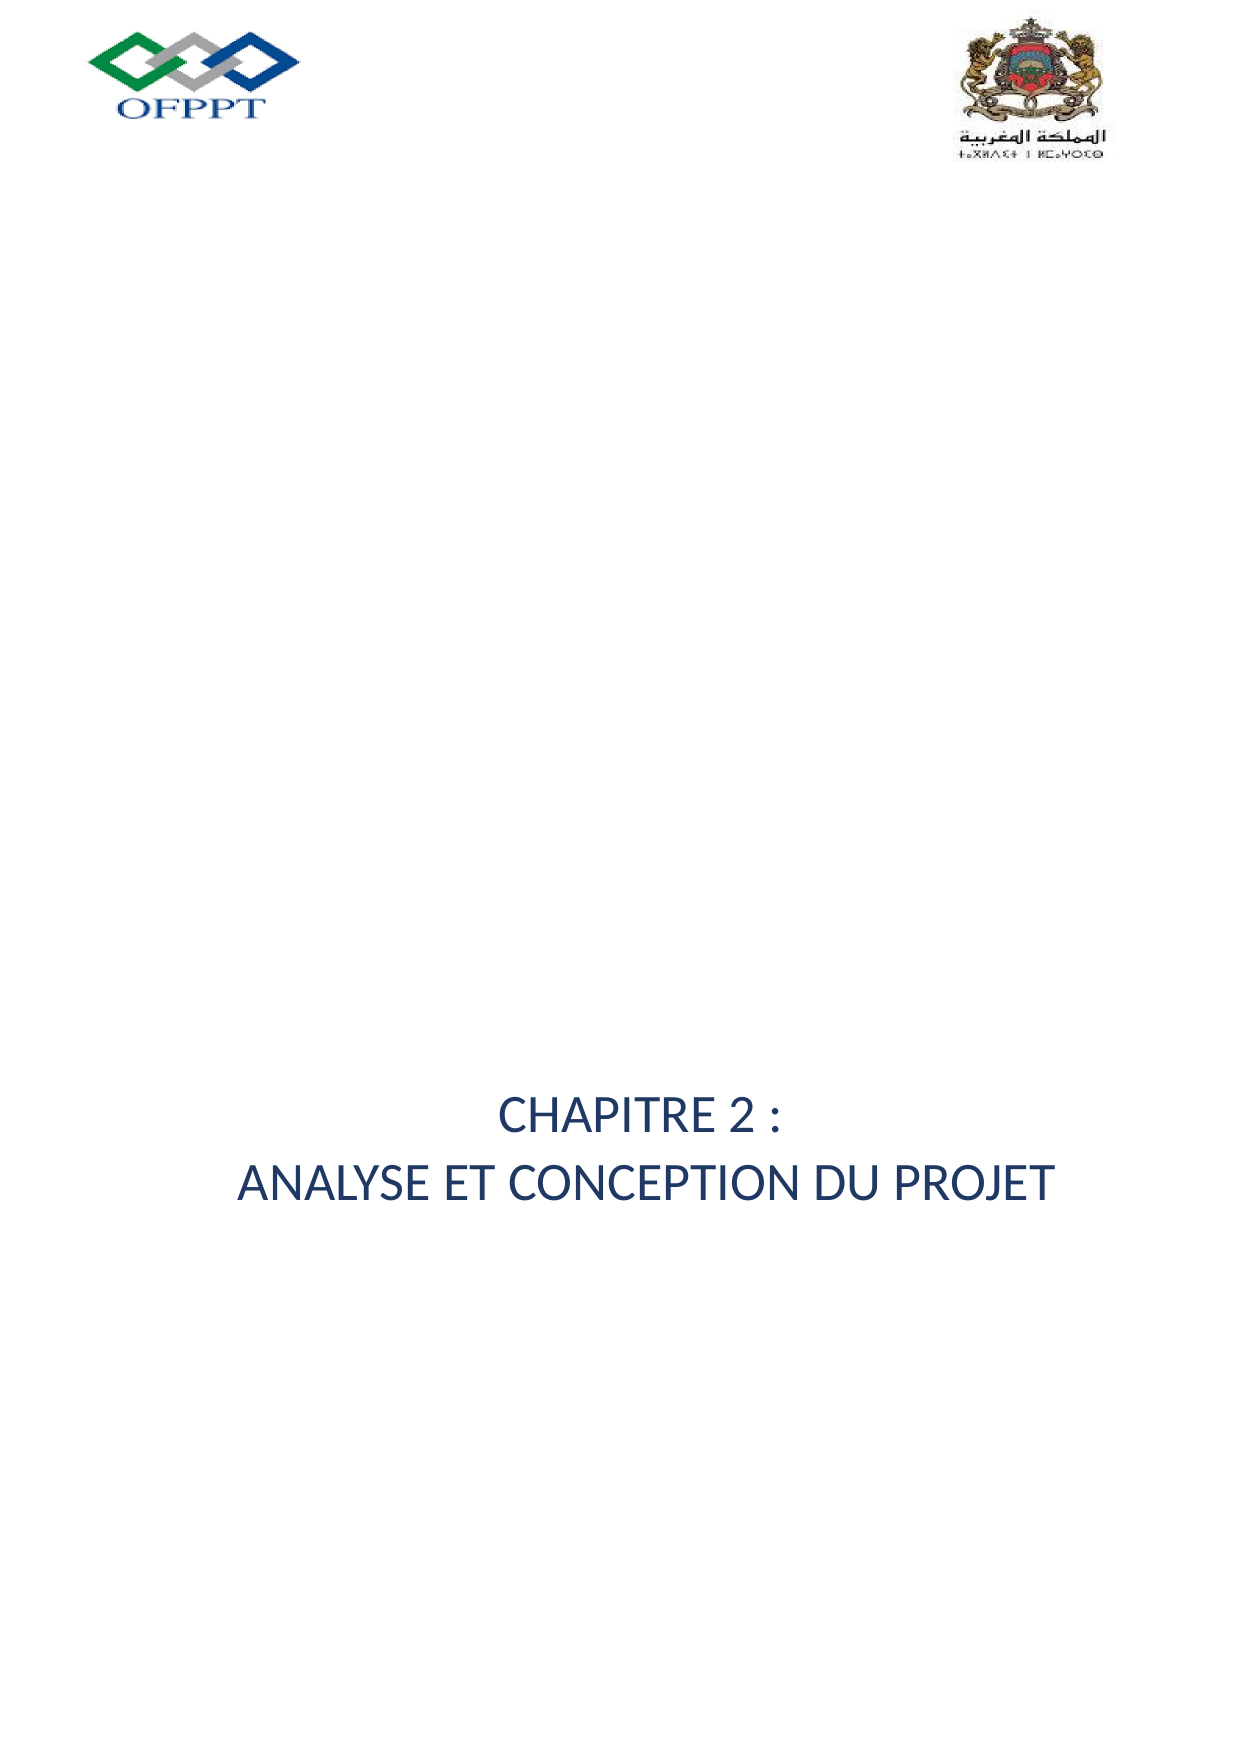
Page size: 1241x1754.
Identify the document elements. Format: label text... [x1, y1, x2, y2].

subtitle CHAPITRE 2 : [128, 1079, 1166, 1146]
subtitle ANALYSE ET CONCEPTION DU PROJET [128, 1148, 1166, 1214]
